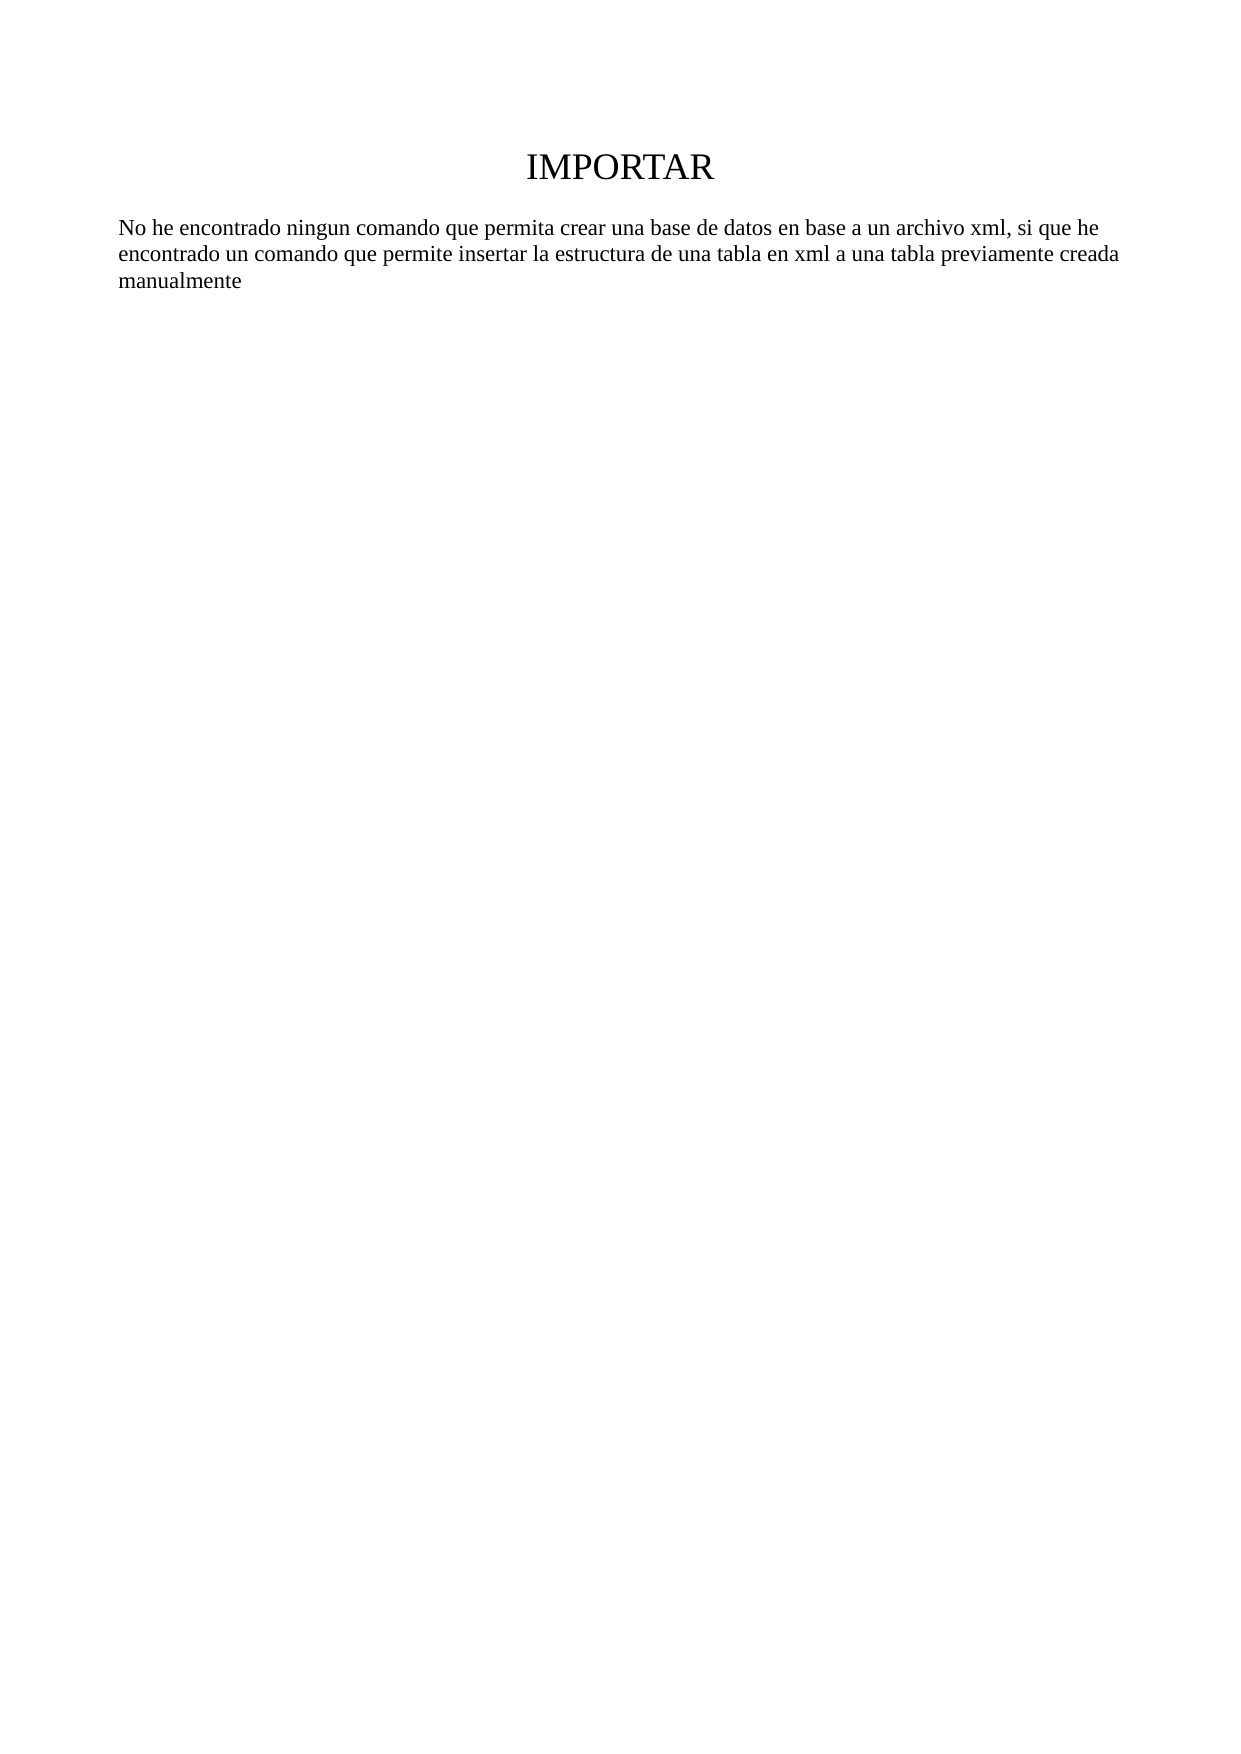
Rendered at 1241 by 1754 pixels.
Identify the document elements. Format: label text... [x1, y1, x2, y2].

text No he encontrado ningun comando que permita crear una base de datos en base a un archivo xml, si que he encontrado un comando que permite insertar la estructura de una tabla en xml a una tabla previamente creada manualmente [118, 214, 1122, 293]
text IMPORTAR [118, 144, 1122, 188]
